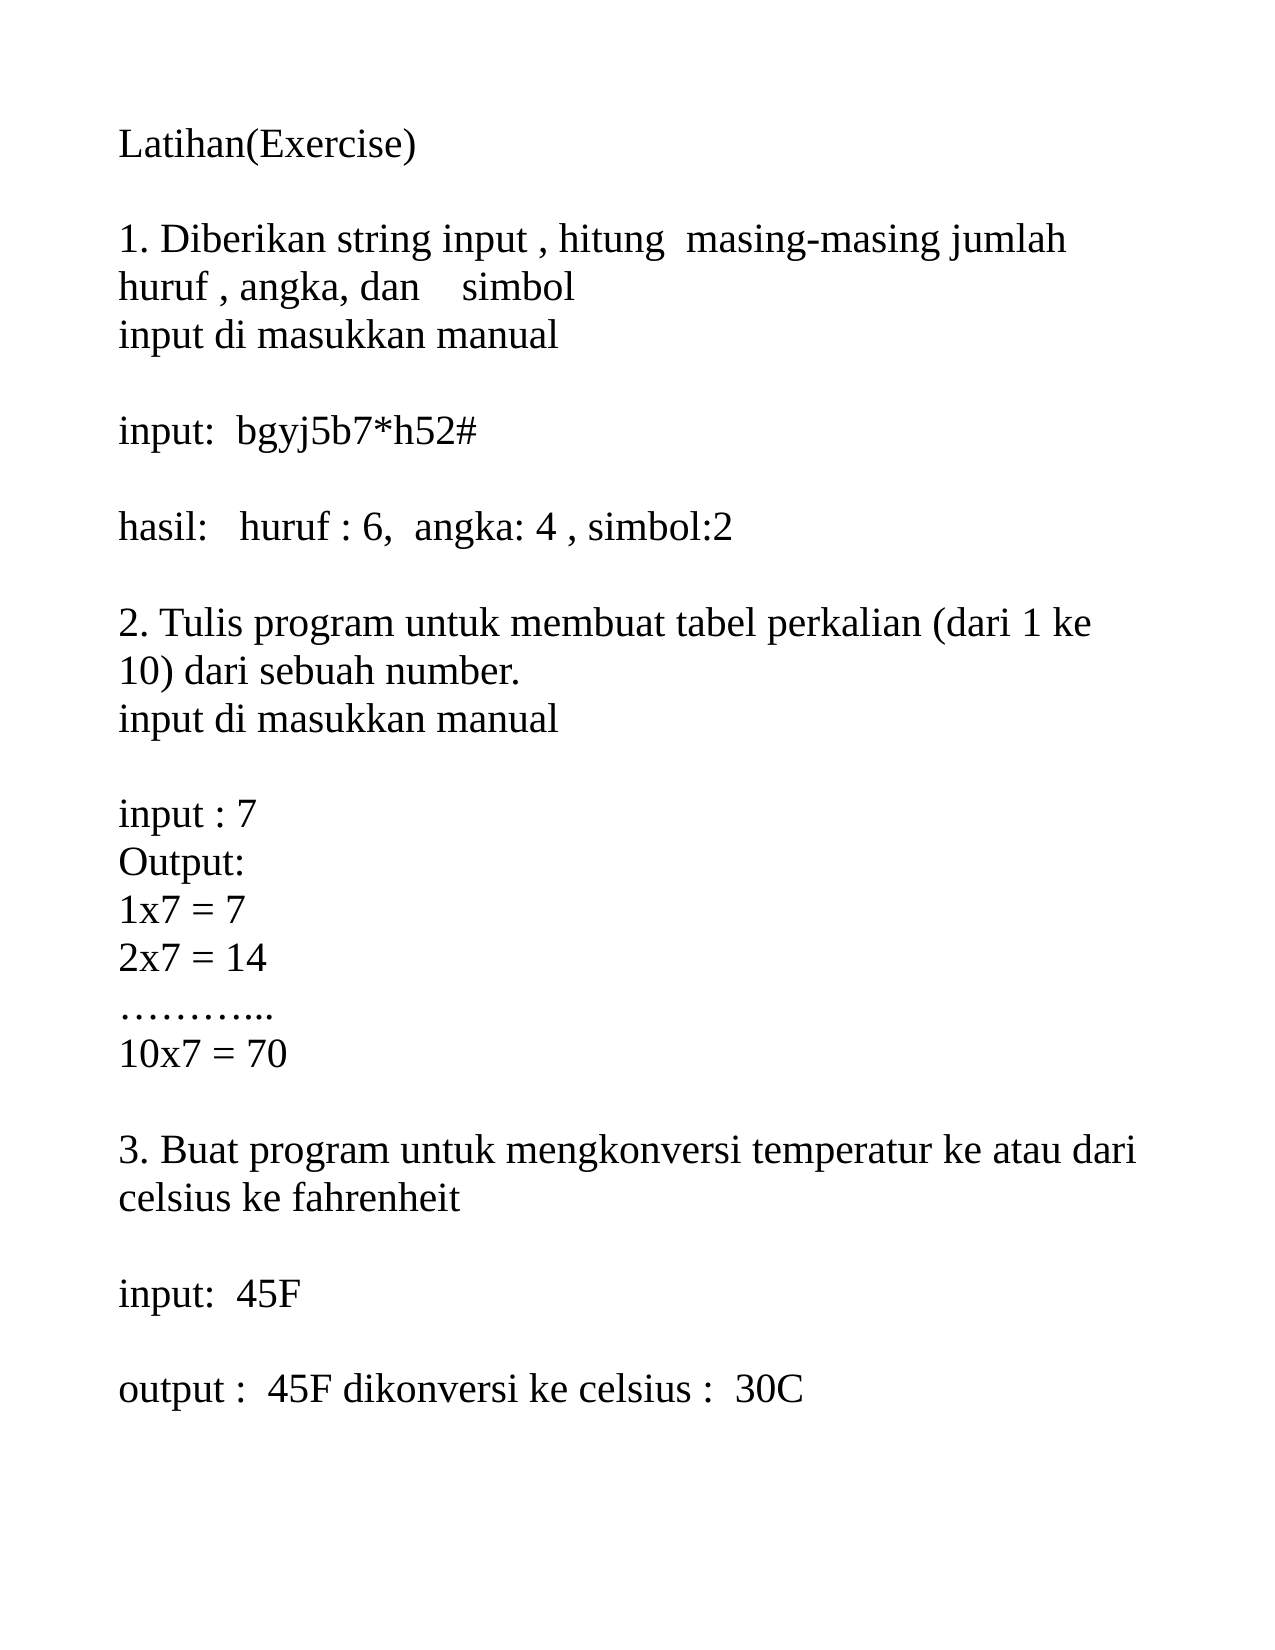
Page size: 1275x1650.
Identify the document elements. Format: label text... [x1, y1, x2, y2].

text 10x7 = 70 [118, 1028, 1157, 1076]
text input: bgyj5b7*h52# [118, 406, 1157, 453]
text 1. Diberikan string input , hitung masing-masing jumlah huruf , angka, dan simbol [118, 214, 1157, 310]
text 3. Buat program untuk mengkonversi temperatur ke atau dari celsius ke fahrenheit [118, 1124, 1157, 1220]
text Output: [118, 837, 1157, 885]
text 2. Tulis program untuk membuat tabel perkalian (dari 1 ke 10) dari sebuah number. [118, 597, 1157, 693]
text input : 7 [118, 789, 1157, 837]
text 1x7 = 7 [118, 885, 1157, 933]
text 2x7 = 14 [118, 933, 1157, 981]
text ………... [118, 981, 1157, 1028]
text input di masukkan manual [118, 693, 1157, 741]
text hasil: huruf : 6, angka: 4 , simbol:2 [118, 501, 1157, 549]
text input di masukkan manual [118, 310, 1157, 358]
text output : 45F dikonversi ke celsius : 30C [118, 1364, 1157, 1412]
text Latihan(Exercise) [118, 118, 1157, 166]
text input: 45F [118, 1268, 1157, 1316]
